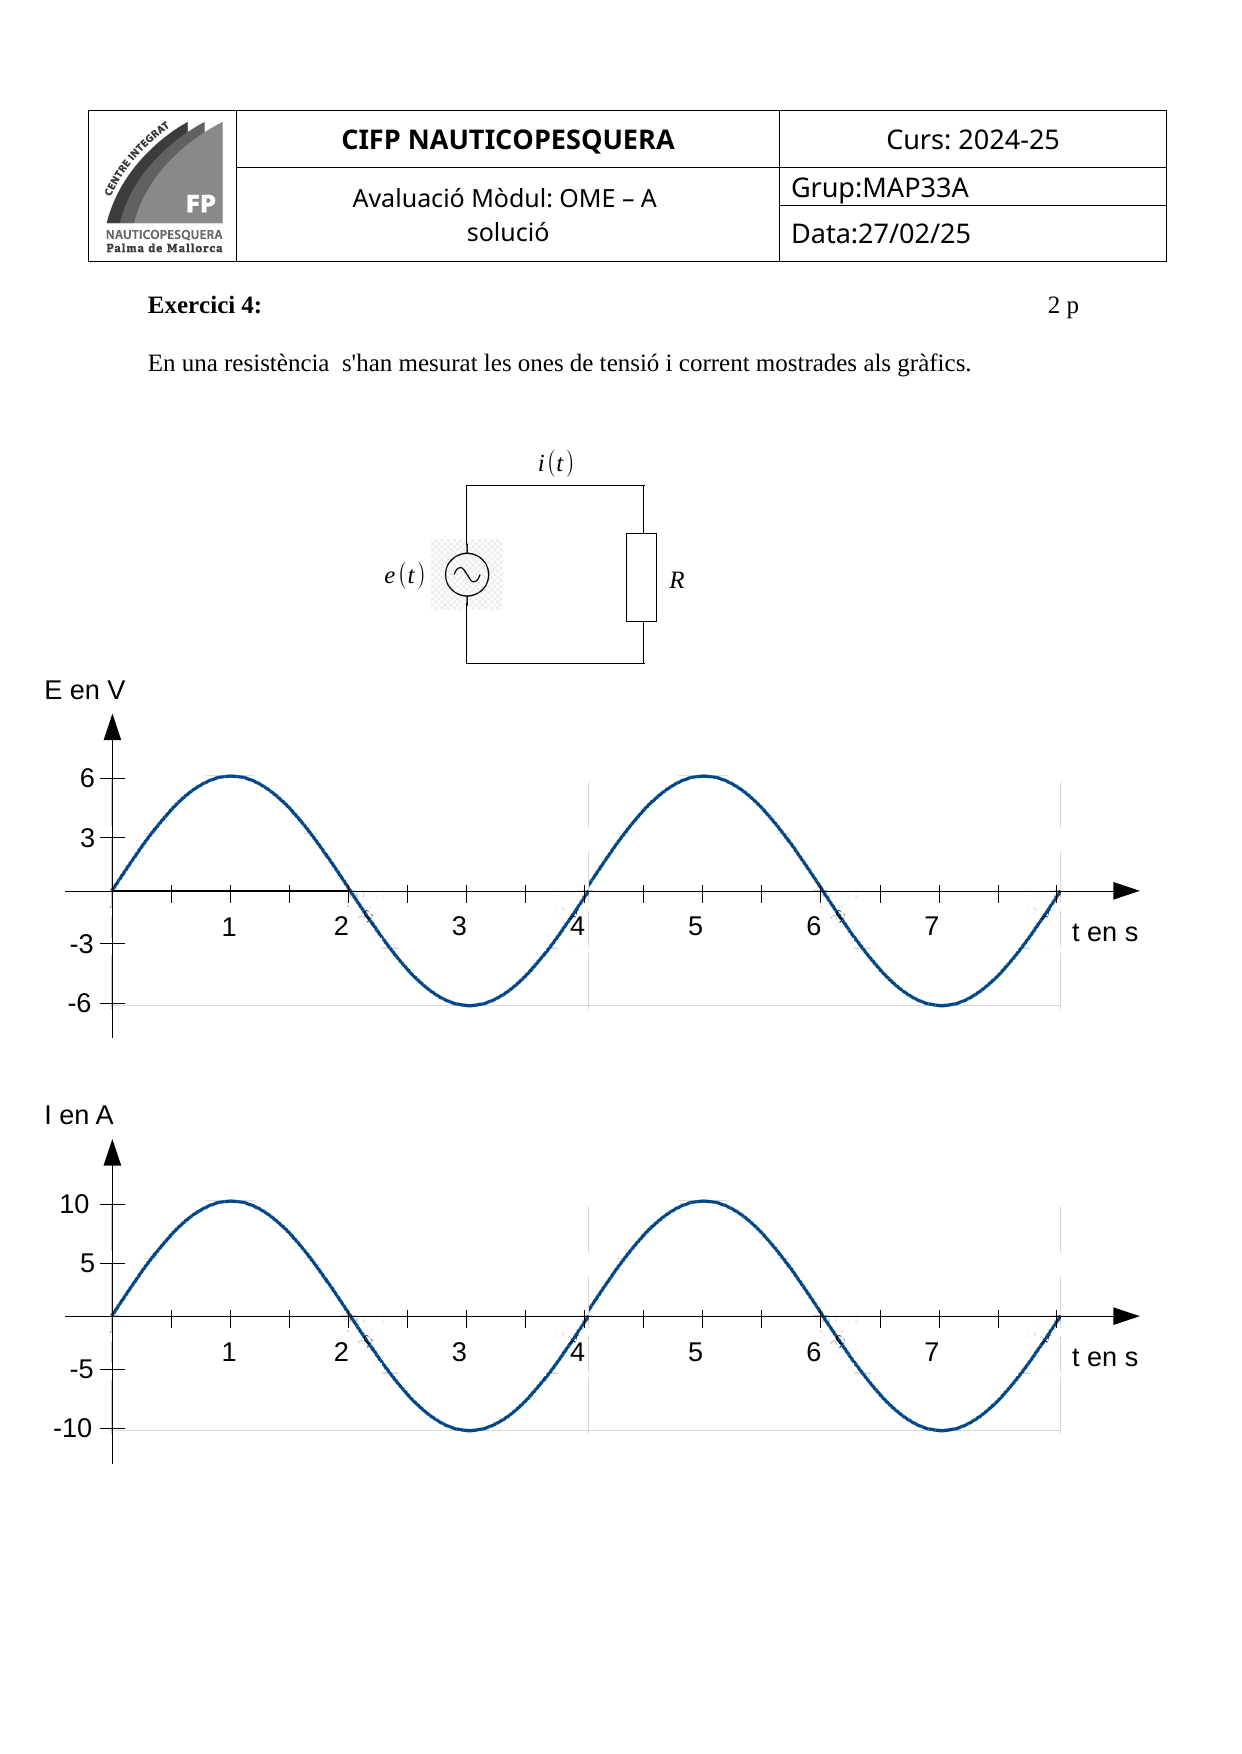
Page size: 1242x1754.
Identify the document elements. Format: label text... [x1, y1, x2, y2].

text Exercici 4: 2 p [148, 290, 1094, 319]
picture [113, 892, 1061, 1009]
picture [431, 539, 503, 610]
picture [100, 111, 229, 260]
picture [113, 1317, 1061, 1434]
picture [113, 772, 1061, 891]
text En una resistència s'han mesurat les ones de tensió i corrent mostrades als gràfics. [148, 348, 1094, 377]
picture [113, 1197, 1061, 1316]
